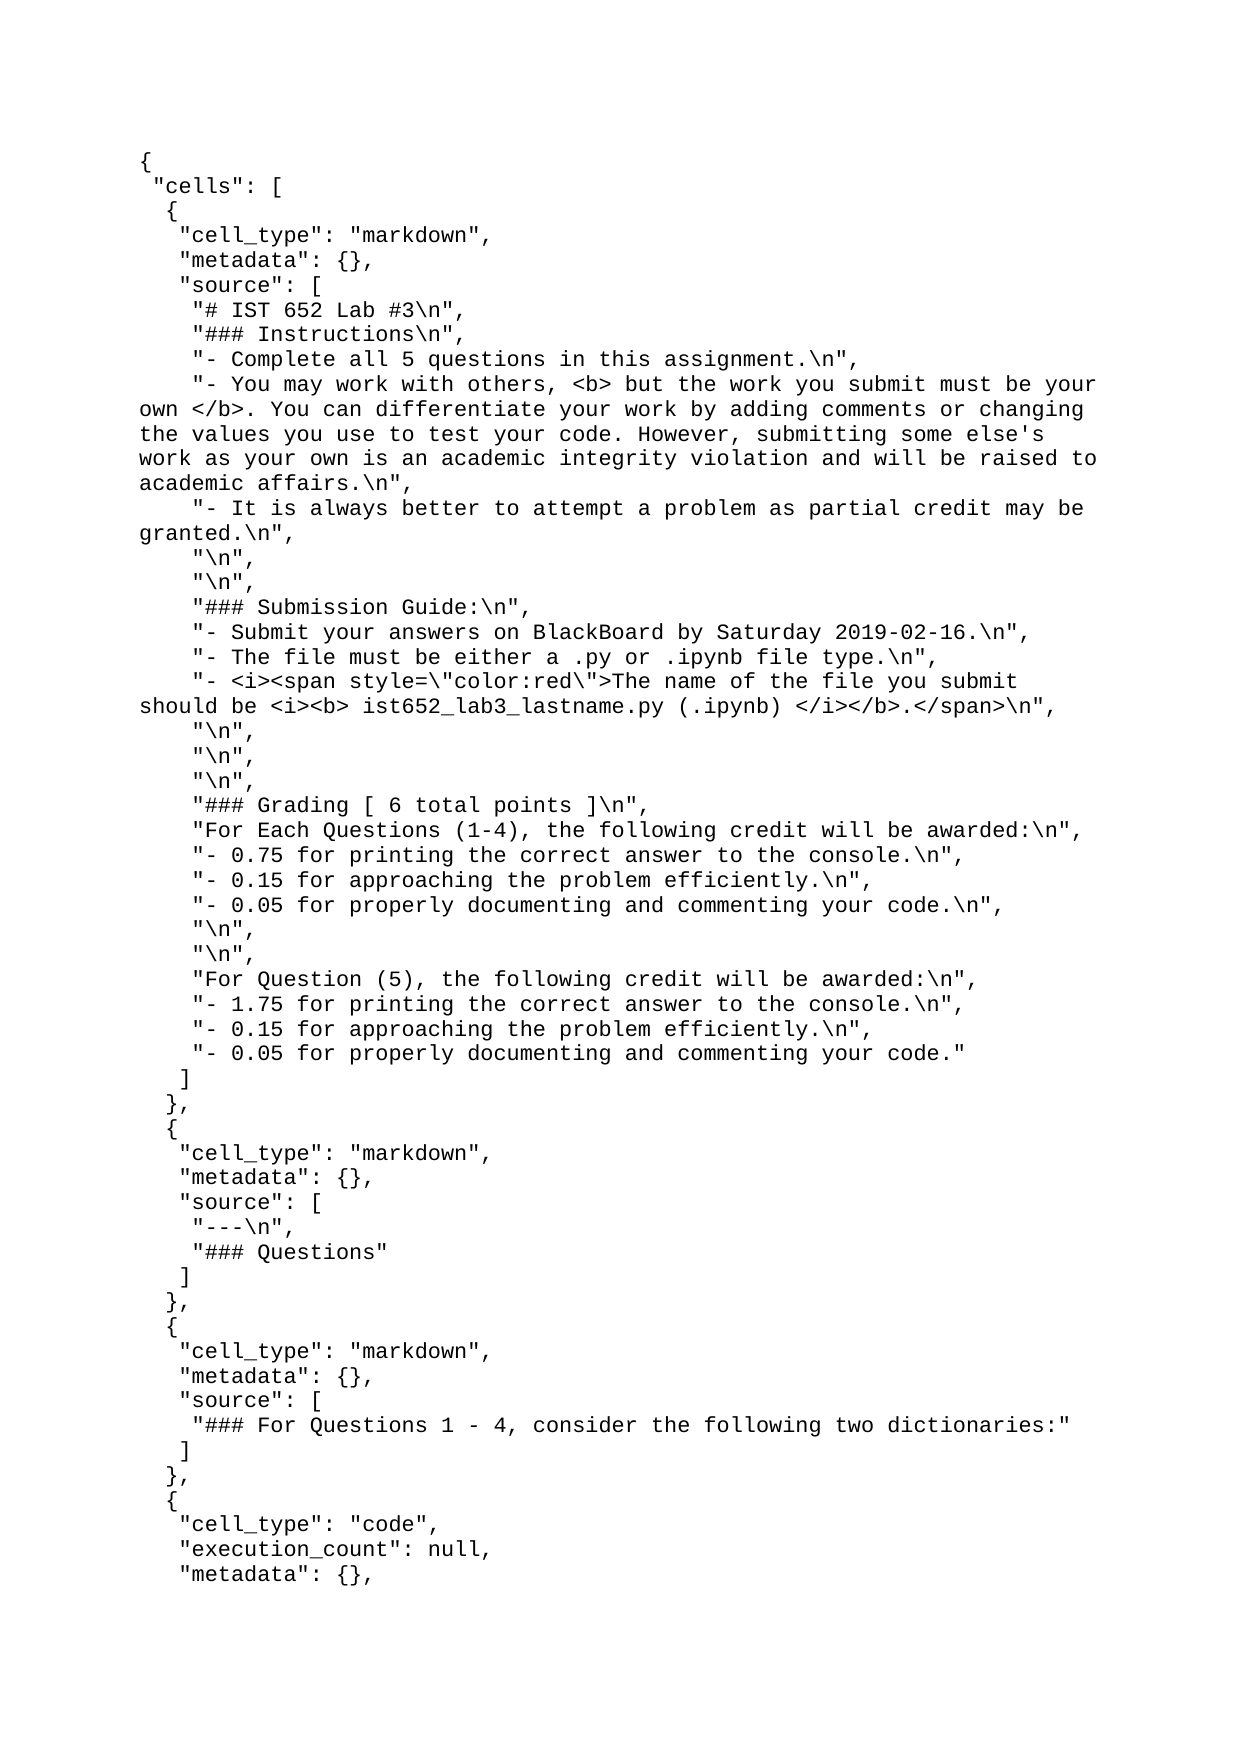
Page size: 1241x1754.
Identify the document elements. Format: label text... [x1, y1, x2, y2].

text { [139, 150, 1101, 175]
text { [139, 1117, 1101, 1142]
text "- 0.05 for properly documenting and commenting your code." [139, 1042, 1101, 1067]
text "- 0.15 for approaching the problem efficiently.\n", [139, 1018, 1101, 1042]
text "- Submit your answers on BlackBoard by Saturday 2019-02-16.\n", [139, 621, 1101, 646]
text }, [139, 1290, 1101, 1315]
text "- The file must be either a .py or .ipynb file type.\n", [139, 646, 1101, 671]
text "cells": [ [139, 175, 1101, 199]
text "### Grading [ 6 total points ]\n", [139, 794, 1101, 819]
text "\n", [139, 745, 1101, 770]
text "cell_type": "markdown", [139, 1340, 1101, 1365]
text "cell_type": "markdown", [139, 1142, 1101, 1166]
text "---\n", [139, 1216, 1101, 1241]
text { [139, 1489, 1101, 1513]
text "execution_count": null, [139, 1538, 1101, 1563]
text { [139, 199, 1101, 224]
text }, [139, 1464, 1101, 1489]
text "### Instructions\n", [139, 323, 1101, 348]
text "\n", [139, 571, 1101, 596]
text "metadata": {}, [139, 1365, 1101, 1389]
text "- 0.75 for printing the correct answer to the console.\n", [139, 844, 1101, 869]
text "- You may work with others, <b> but the work you submit must be your own </b>. You can differentiate your work by adding comments or changing the values you use to test your code. However, submitting some else's work as your own is an academic integrity violation and will be raised to academic affairs.\n", [139, 373, 1101, 497]
text "source": [ [139, 274, 1101, 299]
text "- Complete all 5 questions in this assignment.\n", [139, 348, 1101, 373]
text "metadata": {}, [139, 1166, 1101, 1191]
text "- <i><span style=\"color:red\">The name of the file you submit should be <i><b> ist652_lab3_lastname.py (.ipynb) </i></b>.</span>\n", [139, 671, 1101, 720]
text "\n", [139, 918, 1101, 943]
text "### Submission Guide:\n", [139, 596, 1101, 621]
text "source": [ [139, 1191, 1101, 1216]
text ] [139, 1067, 1101, 1092]
text "metadata": {}, [139, 1563, 1101, 1588]
text "- 1.75 for printing the correct answer to the console.\n", [139, 993, 1101, 1018]
text "\n", [139, 720, 1101, 745]
text "\n", [139, 770, 1101, 794]
text "source": [ [139, 1389, 1101, 1414]
text "For Each Questions (1-4), the following credit will be awarded:\n", [139, 819, 1101, 844]
text "cell_type": "code", [139, 1513, 1101, 1538]
text "# IST 652 Lab #3\n", [139, 299, 1101, 323]
text "- 0.15 for approaching the problem efficiently.\n", [139, 869, 1101, 894]
text { [139, 1315, 1101, 1340]
text ] [139, 1266, 1101, 1290]
text "cell_type": "markdown", [139, 224, 1101, 249]
text ] [139, 1439, 1101, 1464]
text "- It is always better to attempt a problem as partial credit may be granted.\n", [139, 497, 1101, 547]
text "\n", [139, 547, 1101, 571]
text "For Question (5), the following credit will be awarded:\n", [139, 968, 1101, 993]
text "### For Questions 1 - 4, consider the following two dictionaries:" [139, 1414, 1101, 1439]
text "\n", [139, 943, 1101, 968]
text "- 0.05 for properly documenting and commenting your code.\n", [139, 894, 1101, 918]
text "metadata": {}, [139, 249, 1101, 274]
text "### Questions" [139, 1241, 1101, 1266]
text }, [139, 1092, 1101, 1117]
